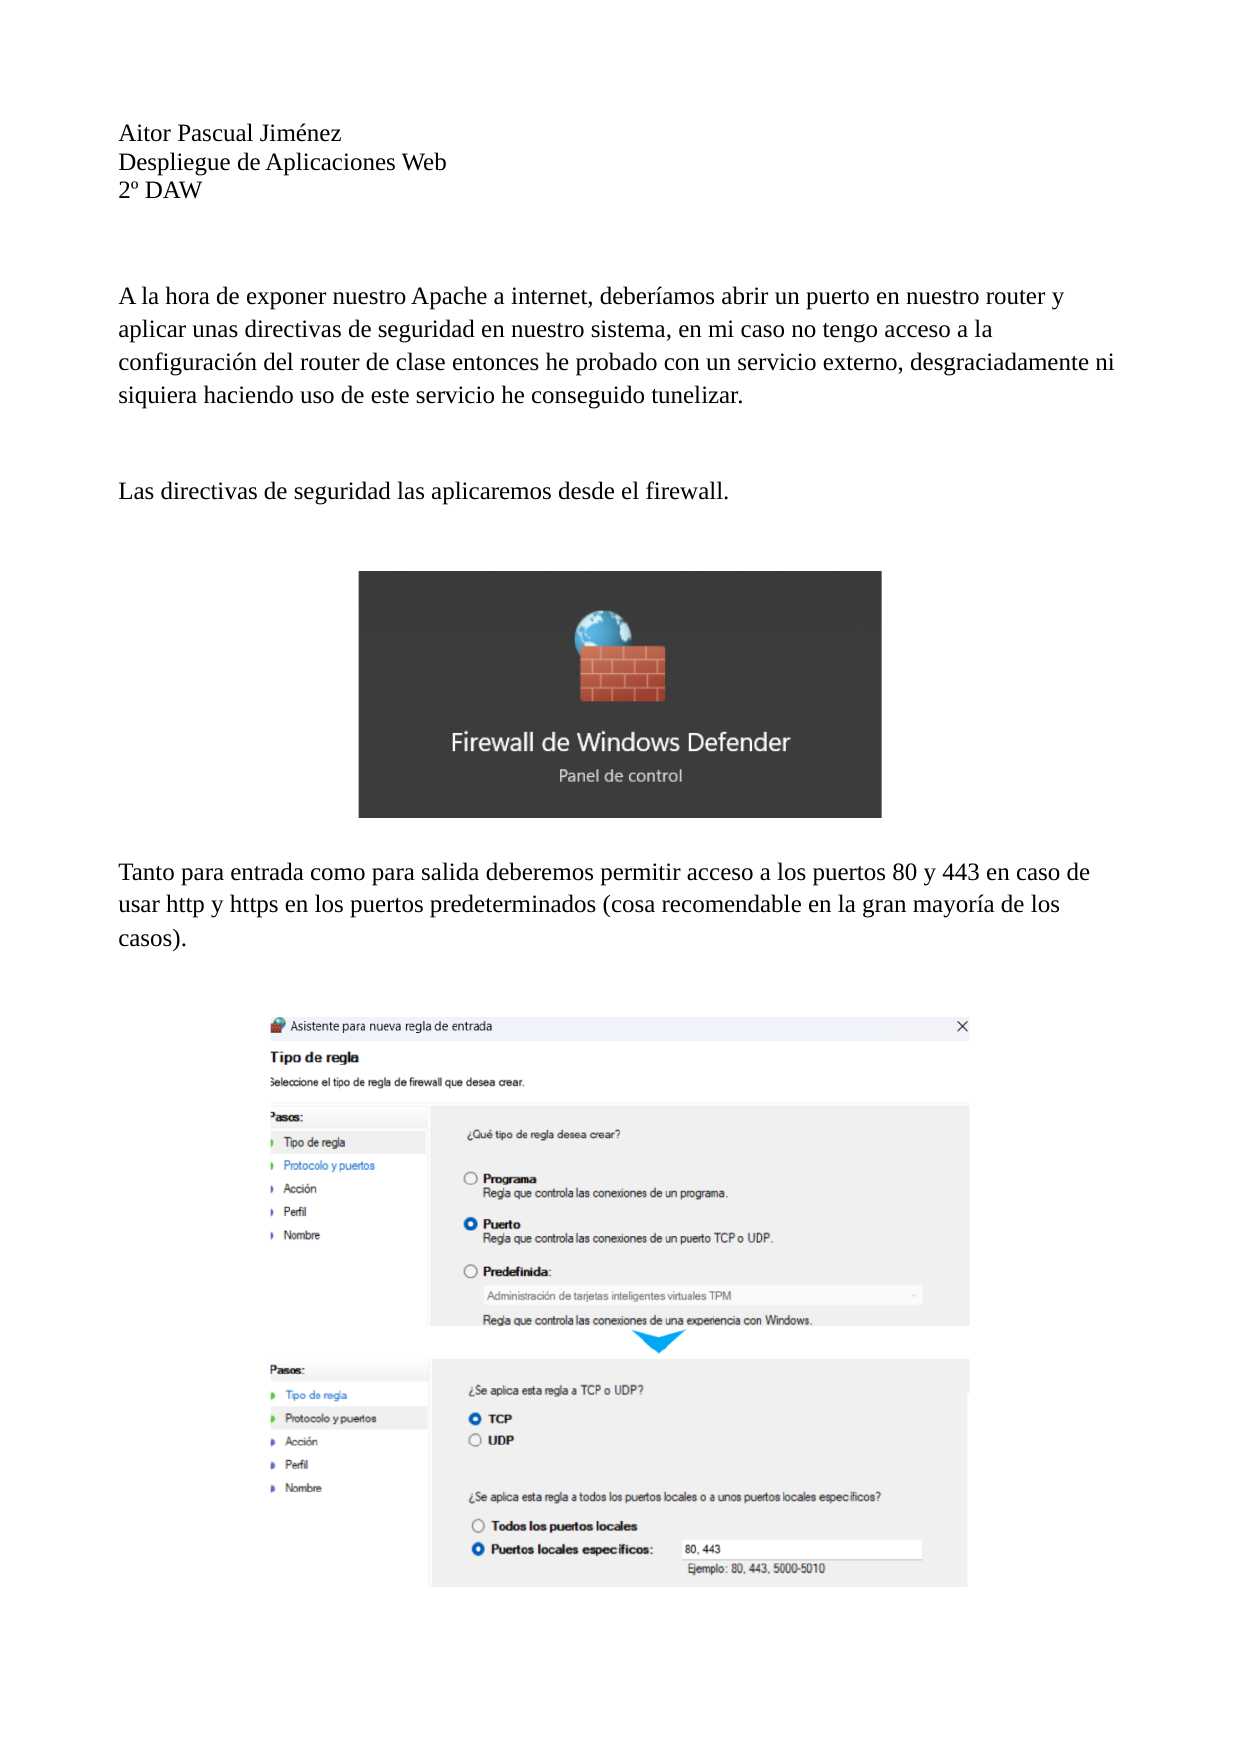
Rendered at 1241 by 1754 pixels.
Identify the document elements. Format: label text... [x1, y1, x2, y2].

picture [358, 571, 882, 818]
text Las directivas de seguridad las aplicaremos desde el firewall. [118, 476, 1122, 504]
picture [270, 1017, 970, 1587]
text Tanto para entrada como para salida deberemos permitir acceso a los puertos 80 y 443 en caso de usar http y https en los puertos predeterminados (cosa recomendable en la gran mayoría de los casos). [118, 857, 1122, 951]
text A la hora de exponer nuestro Apache a internet, deberíamos abrir un puerto en nuestro router y aplicar unas directivas de seguridad en nuestro sistema, en mi caso no tengo acceso a la configuración del router de clase entonces he probado con un servicio externo, desgraciadamente ni siquiera haciendo uso de este servicio he conseguido tunelizar. [118, 281, 1122, 409]
